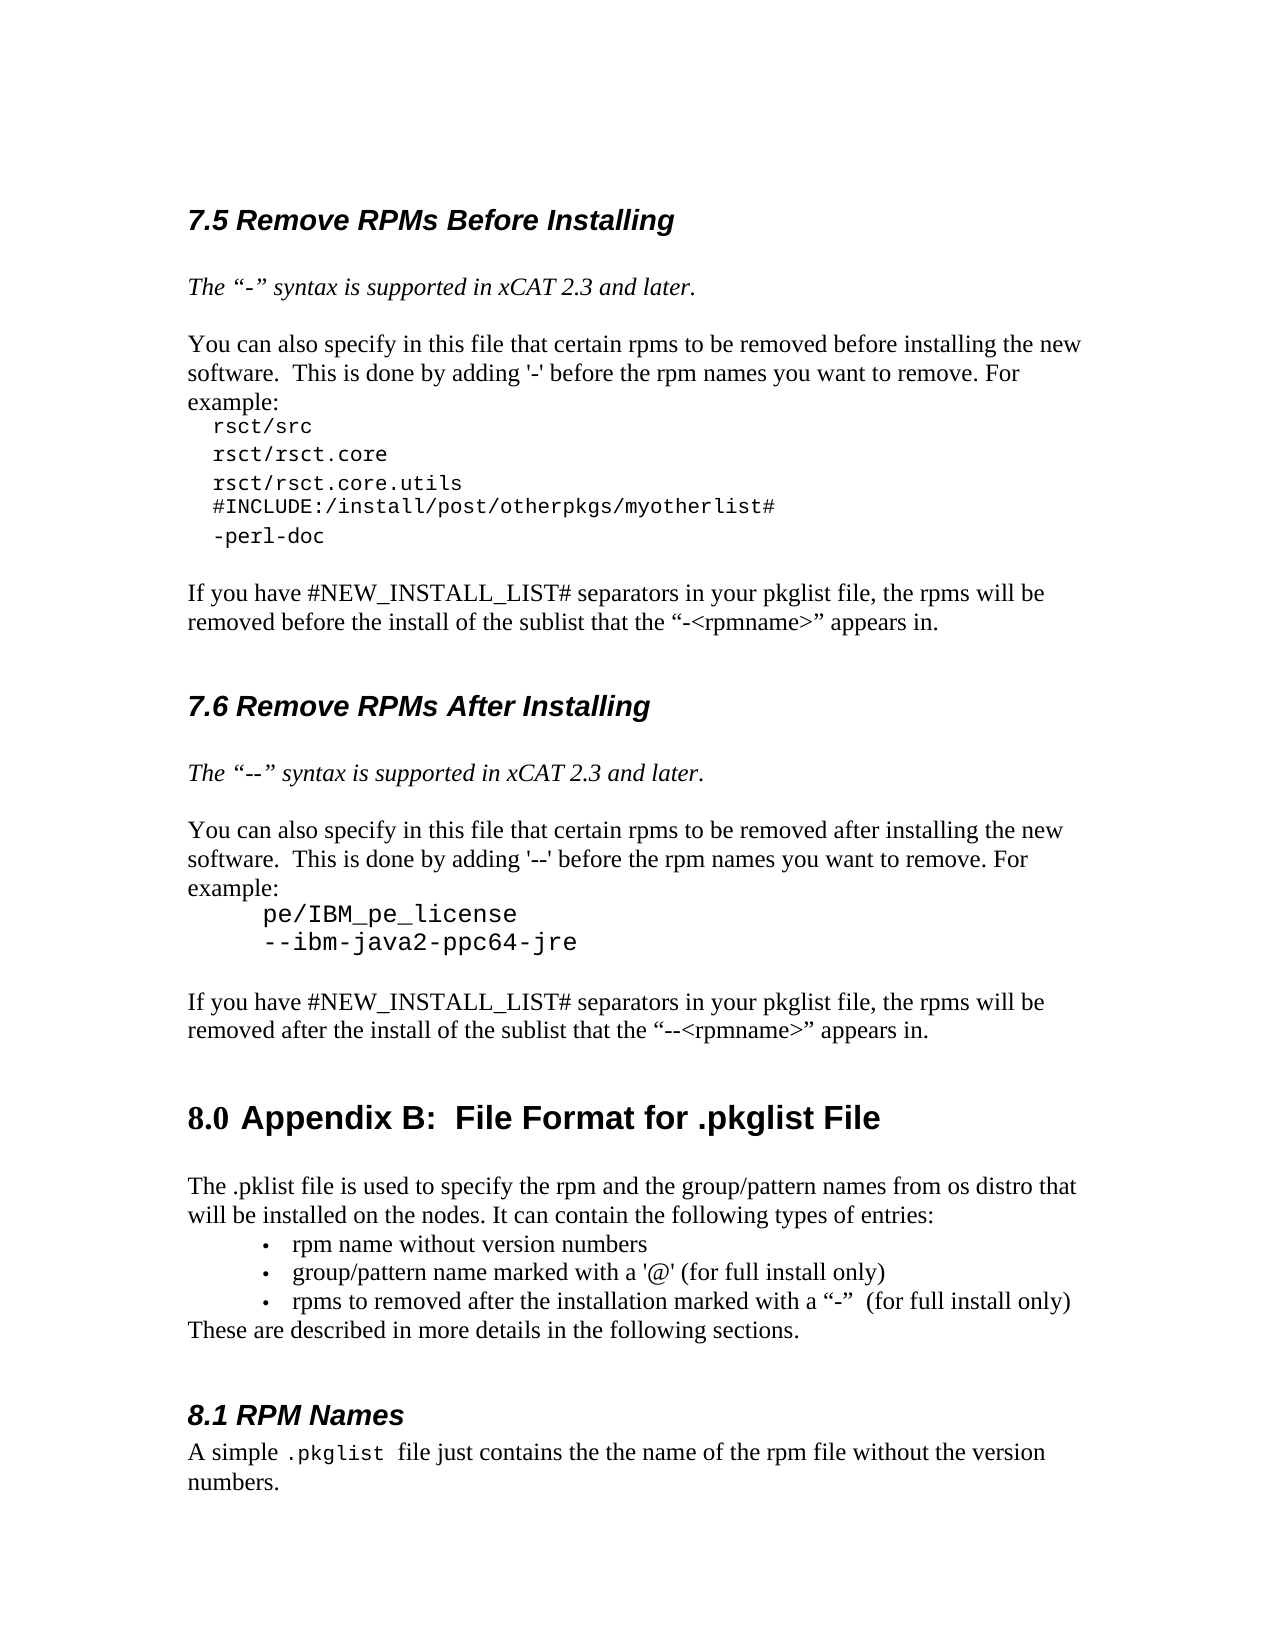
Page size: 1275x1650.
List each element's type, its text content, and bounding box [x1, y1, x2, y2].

text These are described in more details in the following sections. [187, 1315, 1087, 1344]
subtitle Appendix B: File Format for .pkglist File [187, 1098, 1087, 1136]
subtitle 7.6 Remove RPMs After Installing [187, 689, 1087, 723]
text The “--” syntax is supported in xCAT 2.3 and later. [187, 758, 1087, 787]
text If you have #NEW_INSTALL_LIST# separators in your pkglist file, the rpms will be removed after the install of the sublist that the “--<rpmname>” appears in. [187, 987, 1087, 1044]
text pe/IBM_pe_license [262, 902, 1087, 930]
subtitle 8.1 RPM Names [187, 1397, 1087, 1431]
text A simple .pkglist file just contains the the name of the rpm file without the version numbers. [187, 1437, 1087, 1496]
text You can also specify in this file that certain rpms to be removed before installing the new software. This is done by adding '-' before the rpm names you want to remove. For example: [187, 329, 1087, 416]
text rsct/src [187, 416, 1087, 439]
list group/pattern name marked with a '@' (for full install only) [262, 1257, 1087, 1286]
text You can also specify in this file that certain rpms to be removed after installing the new software. This is done by adding '--' before the rpm names you want to remove. For example: [187, 815, 1087, 902]
text If you have #NEW_INSTALL_LIST# separators in your pkglist file, the rpms will be removed before the install of the sublist that the “-<rpmname>” appears in. [187, 578, 1087, 636]
subtitle 7.5 Remove RPMs Before Installing [187, 203, 1087, 237]
text rsct/rsct.core.utils [187, 468, 1087, 496]
text -perl-doc [187, 520, 1087, 549]
text The “-” syntax is supported in xCAT 2.3 and later. [187, 272, 1087, 301]
list rpm name without version numbers [262, 1229, 1087, 1257]
text --ibm-java2-ppc64-jre [262, 930, 1087, 958]
text rsct/rsct.core [187, 439, 1087, 468]
list rpms to removed after the installation marked with a “-” (for full install only) [262, 1286, 1087, 1315]
text The .pklist file is used to specify the rpm and the group/pattern names from os distro that will be installed on the nodes. It can contain the following types of entries: [187, 1171, 1087, 1229]
text #INCLUDE:/install/post/otherpkgs/myotherlist# [187, 496, 1087, 520]
